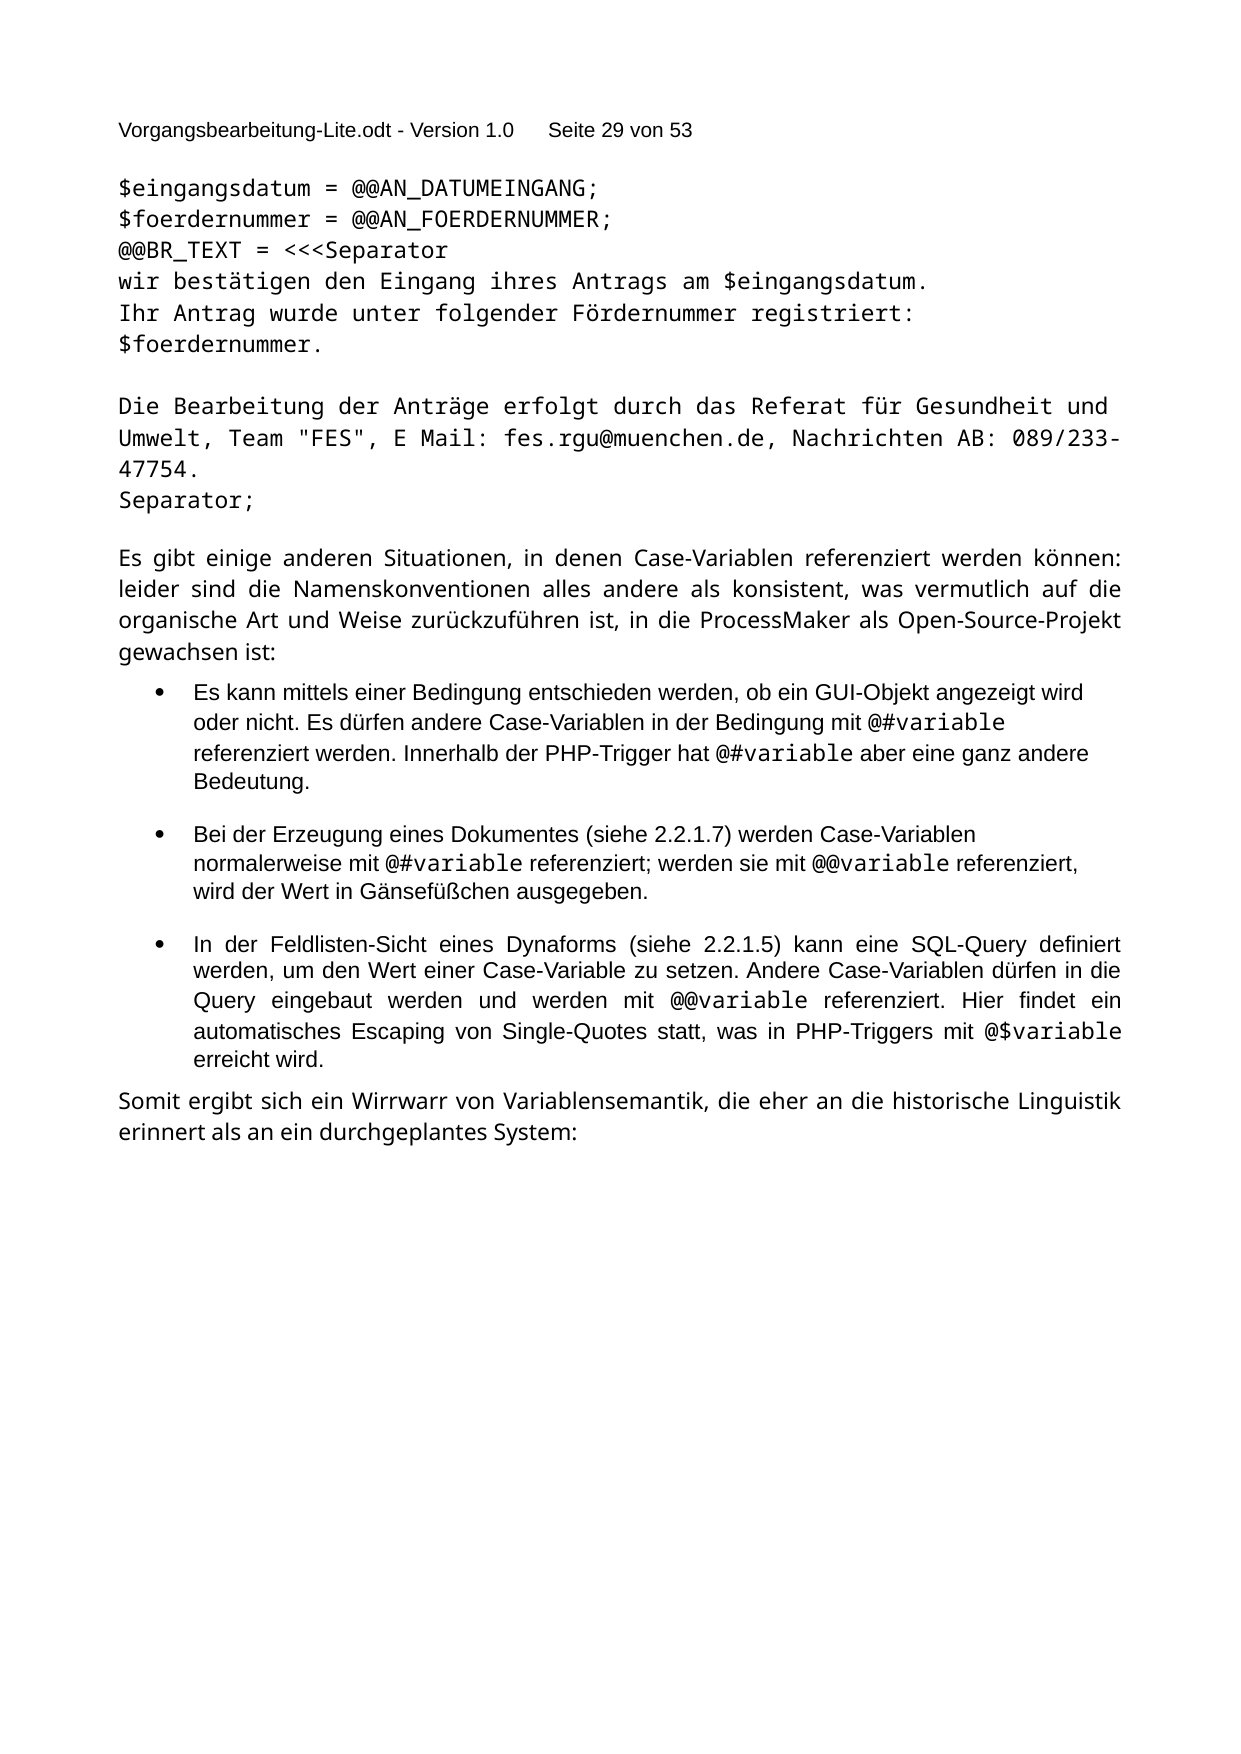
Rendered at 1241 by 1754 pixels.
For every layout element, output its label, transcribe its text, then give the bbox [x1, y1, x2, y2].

text Separator; [118, 484, 1122, 515]
text Es gibt einige anderen Situationen, in denen Case-Variablen referenziert werden können: leider sind die Namenskonventionen alles andere als konsistent, was vermutlich auf die organische Art und Weise zurückzuführen ist, in die ProcessMaker als Open-Source-Projekt gewachsen ist: [118, 542, 1122, 667]
text $eingangsdatum = @@AN_DATUMEINGANG; [118, 172, 1122, 203]
text Somit ergibt sich ein Wirrwarr von Variablensemantik, die eher an die historische Linguistik erinnert als an ein durchgeplantes System: [118, 1085, 1122, 1148]
text @@BR_TEXT = <<<Separator [118, 234, 1122, 265]
text wir bestätigen den Eingang ihres Antrags am $eingangsdatum. [118, 265, 1122, 297]
list Bei der Erzeugung eines Dokumentes (siehe 2.2.1.7) werden Case-Variablen normalerweise mit @#variable referenziert; werden sie mit @@variable referenziert, wird der Wert in Gänsefüßchen ausgegeben. [156, 821, 1122, 905]
text Die Bearbeitung der Anträge erfolgt durch das Referat für Gesundheit und Umwelt, Team "FES", E Mail: fes.rgu@muenchen.de, Nachrichten AB: 089/233-47754. [118, 390, 1122, 484]
text $foerdernummer = @@AN_FOERDERNUMMER; [118, 203, 1122, 234]
list Es kann mittels einer Bedingung entschieden werden, ob ein GUI-Objekt angezeigt wird oder nicht. Es dürfen andere Case-Variablen in der Bedingung mit @#variable referenziert werden. Innerhalb der PHP-Trigger hat @#variable aber eine ganz andere Bedeutung. [156, 679, 1122, 794]
list In der Feldlisten-Sicht eines Dynaforms (siehe 2.2.1.5) kann eine SQL-Query definiert werden, um den Wert einer Case-Variable zu setzen. Andere Case-Variablen dürfen in die Query eingebaut werden und werden mit @@variable referenziert. Hier findet ein automatisches Escaping von Single-Quotes statt, was in PHP-Triggers mit @$variable erreicht wird. [156, 931, 1122, 1073]
text Ihr Antrag wurde unter folgender Fördernummer registriert: $foerdernummer. [118, 297, 1122, 359]
